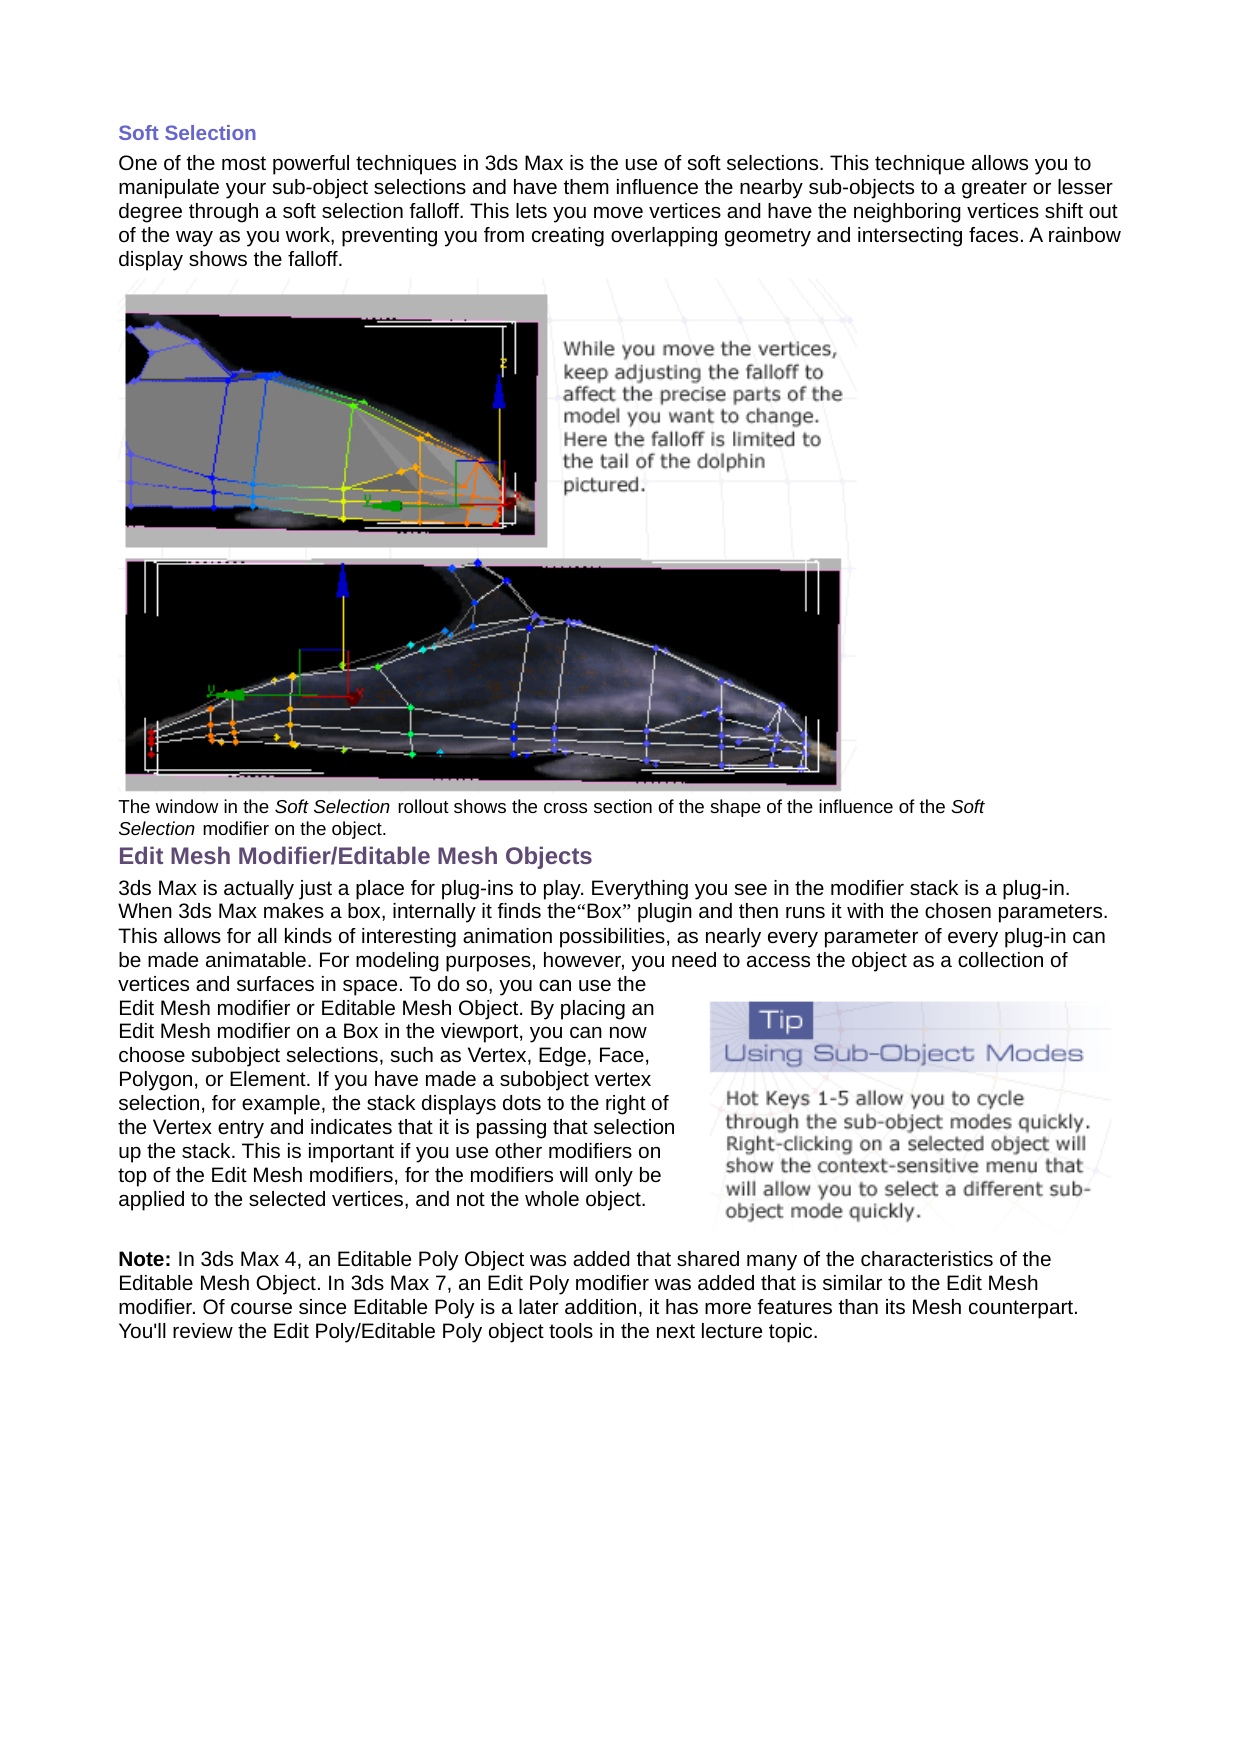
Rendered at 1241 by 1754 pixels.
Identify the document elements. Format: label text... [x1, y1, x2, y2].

text Note: In 3ds Max 4, an Editable Poly Object was added that shared many of the characteristics of the Editable Mesh Object. In 3ds Max 7, an Edit Poly modifier was added that is similar to the Edit Mesh modifier. Of course since Editable Poly is a later addition, it has more features than its Mesh counterpart. You'll review the Edit Poly/Editable Poly object tools in the next lecture topic. [118, 1247, 1122, 1342]
title Soft Selection [118, 121, 1122, 145]
text One of the most powerful techniques in 3ds Max is the use of soft selections. This technique allows you to manipulate your sub-object selections and have them influence the nearby sub-objects to a greater or lesser degree through a soft selection falloff. This lets you move vertices and have the neighboring vertices shift out of the way as you work, preventing you from creating overlapping geometry and intersecting faces. A rainbow display shows the falloff. [118, 151, 1122, 271]
picture [118, 276, 857, 793]
text 3ds Max is actually just a place for plug-ins to play. Everything you see in the modifier stack is a plug-in. When 3ds Max makes a box, internally it finds the“Box” plugin and then runs it with the chosen parameters. This allows for all kinds of interesting animation possibilities, as nearly every parameter of every plug-in can be made animatable. For modeling purposes, however, you need to access the object as a collection of vertices and surfaces in space. To do so, you can use the Edit Mesh modifier or Editable Mesh Object. By placing an Edit Mesh modifier on a Box in the viewport, you can now choose subobject selections, such as Vertex, Edge, Face, Polygon, or Element. If you have made a subobject vertex selection, for example, the stack displays dots to the right of the Vertex entry and indicates that it is passing that selection up the stack. This is important if you use other modifiers on top of the Edit Mesh modifiers, for the modifiers will only be applied to the selected vertices, and not the whole object. [118, 875, 1122, 1211]
text The window in the Soft Selection rollout shows the cross section of the shape of the influence of the Soft Selection modifier on the object. [118, 796, 1122, 839]
picture [704, 991, 1112, 1246]
text Edit Mesh Modifier/Editable Mesh Objects [118, 842, 1122, 869]
